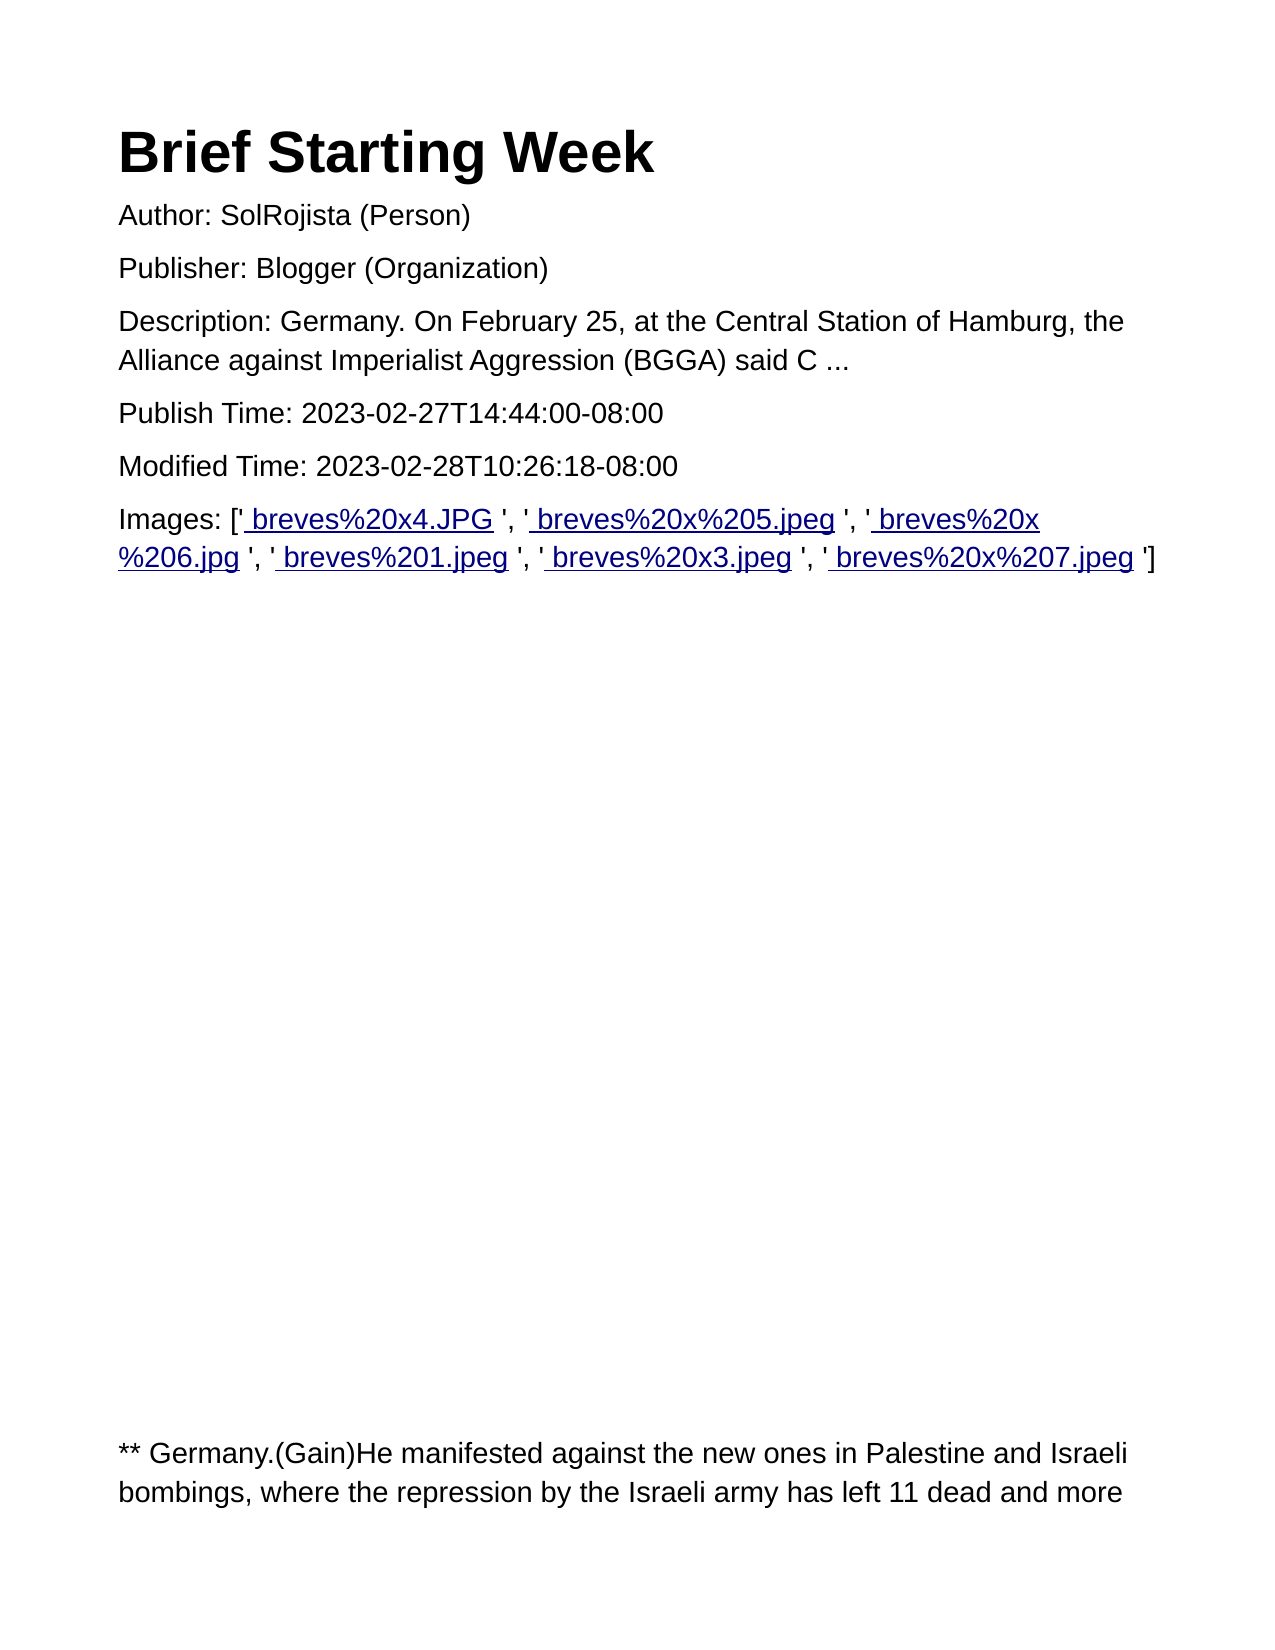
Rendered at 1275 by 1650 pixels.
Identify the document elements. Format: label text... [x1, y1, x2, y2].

text Publish Time: 2023-02-27T14:44:00-08:00 [118, 396, 1157, 429]
text ** Germany.(Gain)He manifested against the new ones in Palestine and Israeli bombings, where the repression by the Israeli army has left 11 dead and more [118, 593, 1157, 1508]
subtitle Brief Starting Week [118, 118, 1157, 185]
text Images: [' breves%20x4.JPG ', ' breves%20x%205.jpeg ', ' breves%20x%206.jpg ', ' breves%201.jpeg ', ' breves%20x3.jpeg ', ' breves%20x%207.jpeg '] [118, 502, 1157, 574]
text Author: SolRojista (Person) [118, 198, 1157, 231]
text Publisher: Blogger (Organization) [118, 251, 1157, 284]
text Modified Time: 2023-02-28T10:26:18-08:00 [118, 449, 1157, 482]
text Description: Germany. On February 25, at the Central Station of Hamburg, the Alliance against Imperialist Aggression (BGGA) said C ... [118, 304, 1157, 376]
